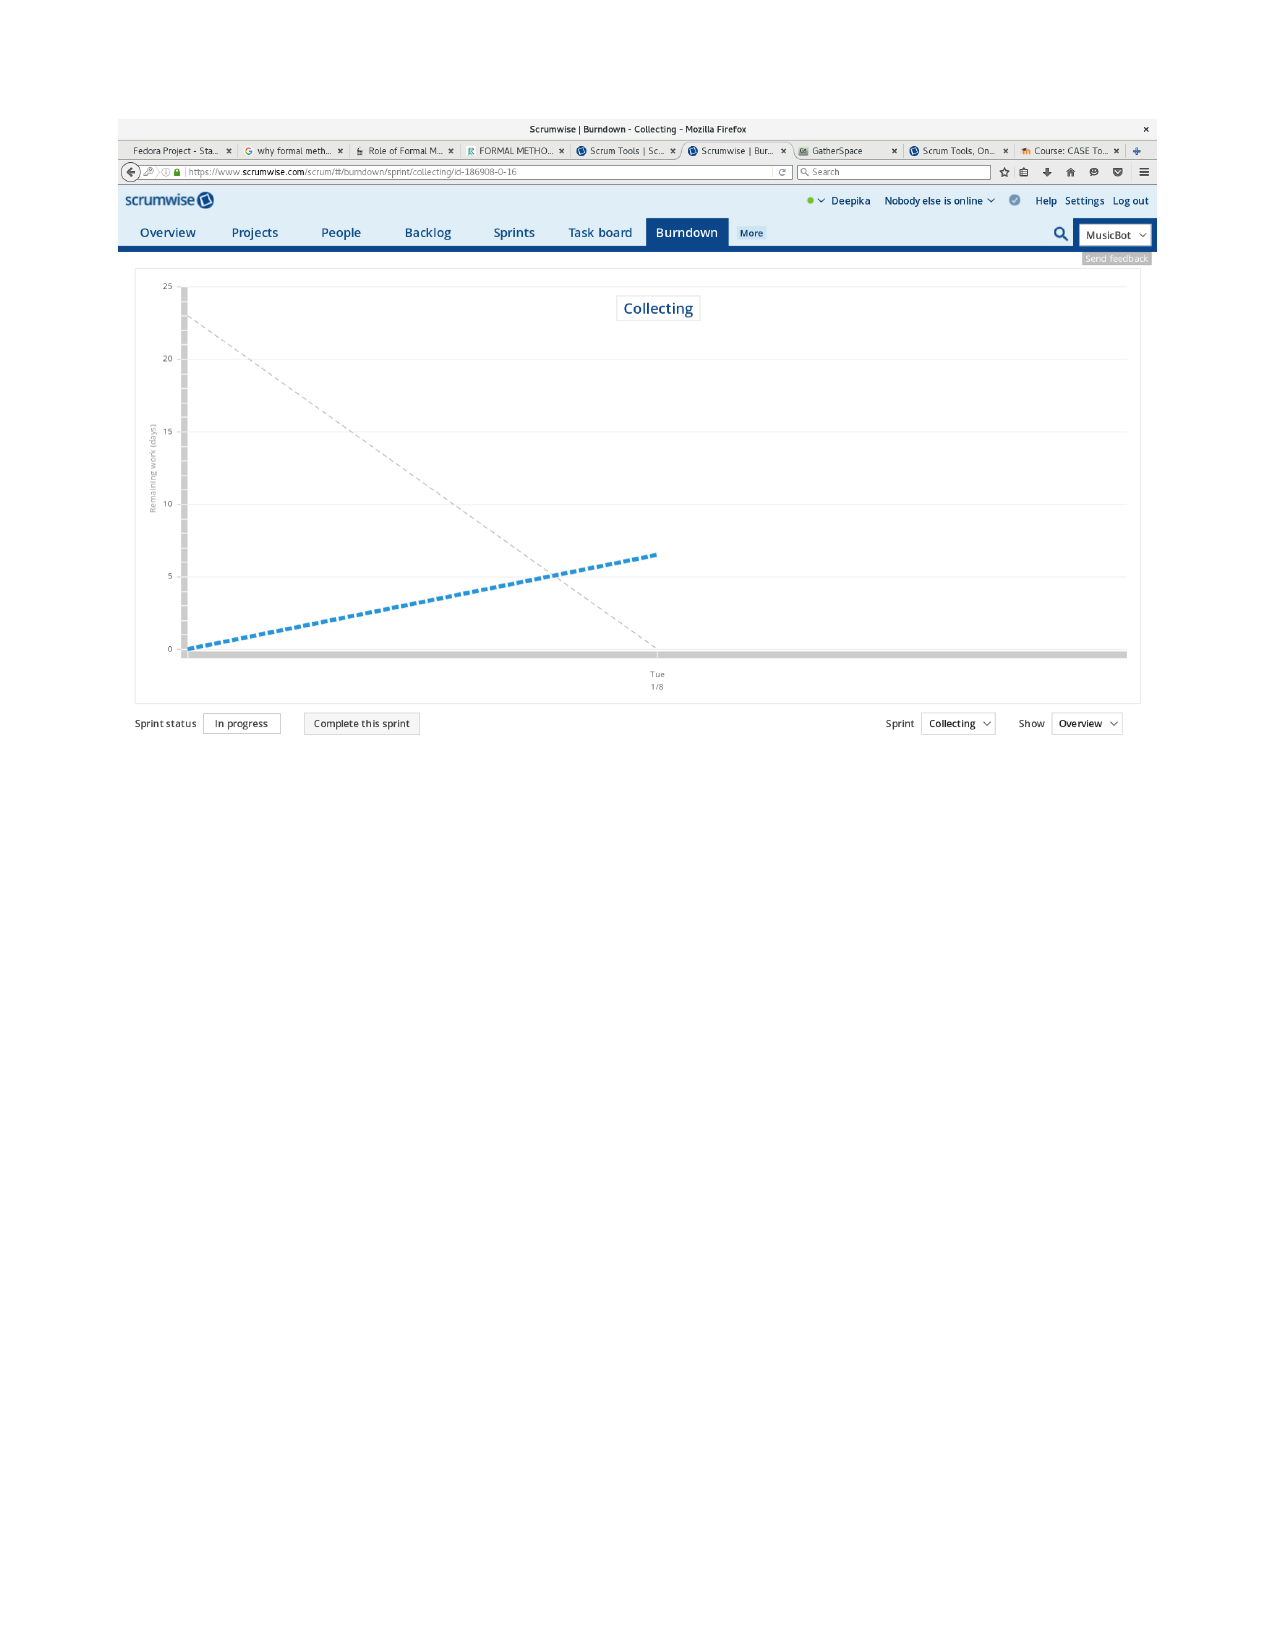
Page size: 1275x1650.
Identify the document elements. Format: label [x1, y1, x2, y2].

picture [118, 118, 1157, 751]
